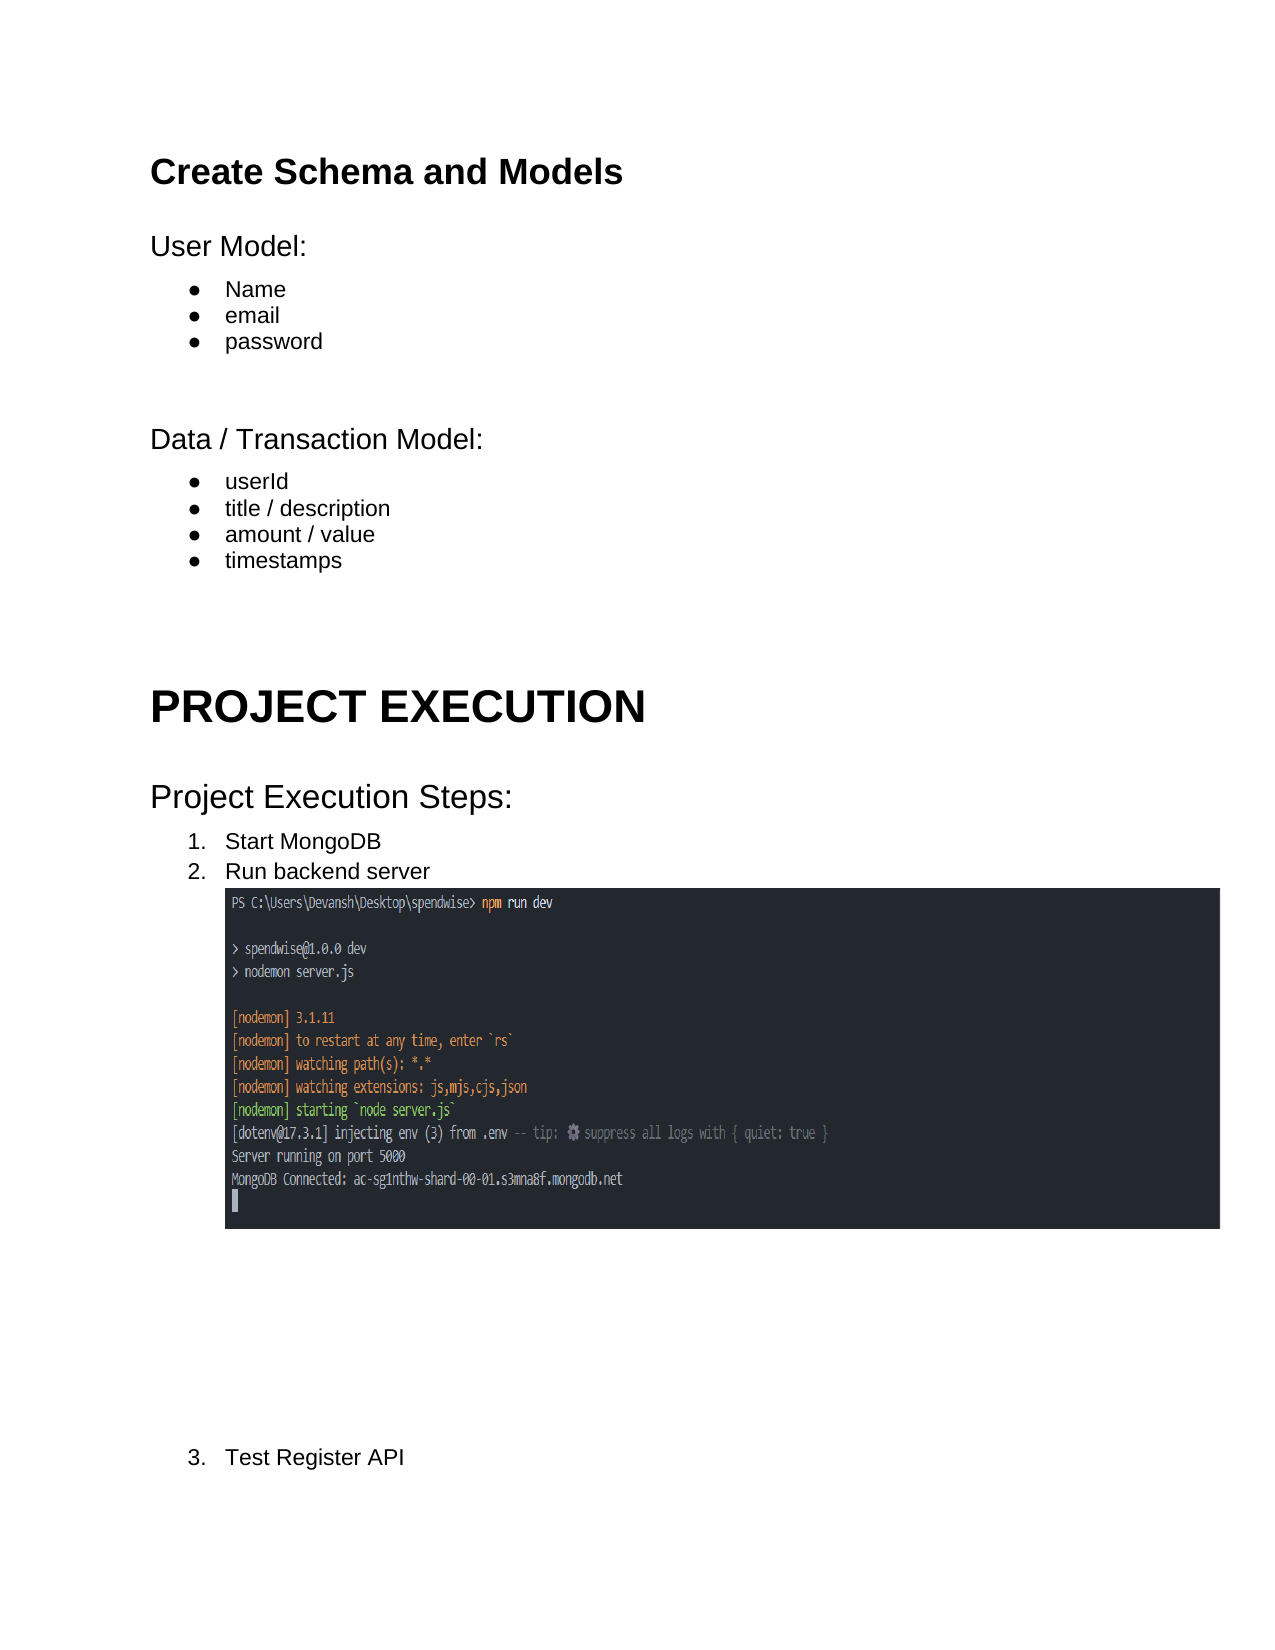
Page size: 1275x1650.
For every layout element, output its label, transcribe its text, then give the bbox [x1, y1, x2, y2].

list Name [187, 276, 1125, 302]
text PROJECT EXECUTION [150, 679, 1125, 732]
list userId [187, 468, 1125, 495]
list Run backend server [187, 858, 1125, 885]
list Test Register API [187, 1444, 1125, 1470]
list Start MongoDB [187, 828, 1125, 854]
picture [225, 888, 1221, 1229]
subtitle Project Execution Steps: [150, 777, 1125, 816]
list title / description [187, 495, 1125, 521]
list email [187, 302, 1125, 328]
subtitle Data / Transaction Model: [150, 422, 1125, 456]
subtitle Create Schema and Models [150, 150, 1125, 192]
list timestamps [187, 547, 1125, 574]
subtitle User Model: [150, 229, 1125, 263]
list amount / value [187, 521, 1125, 547]
list password [187, 328, 1125, 354]
